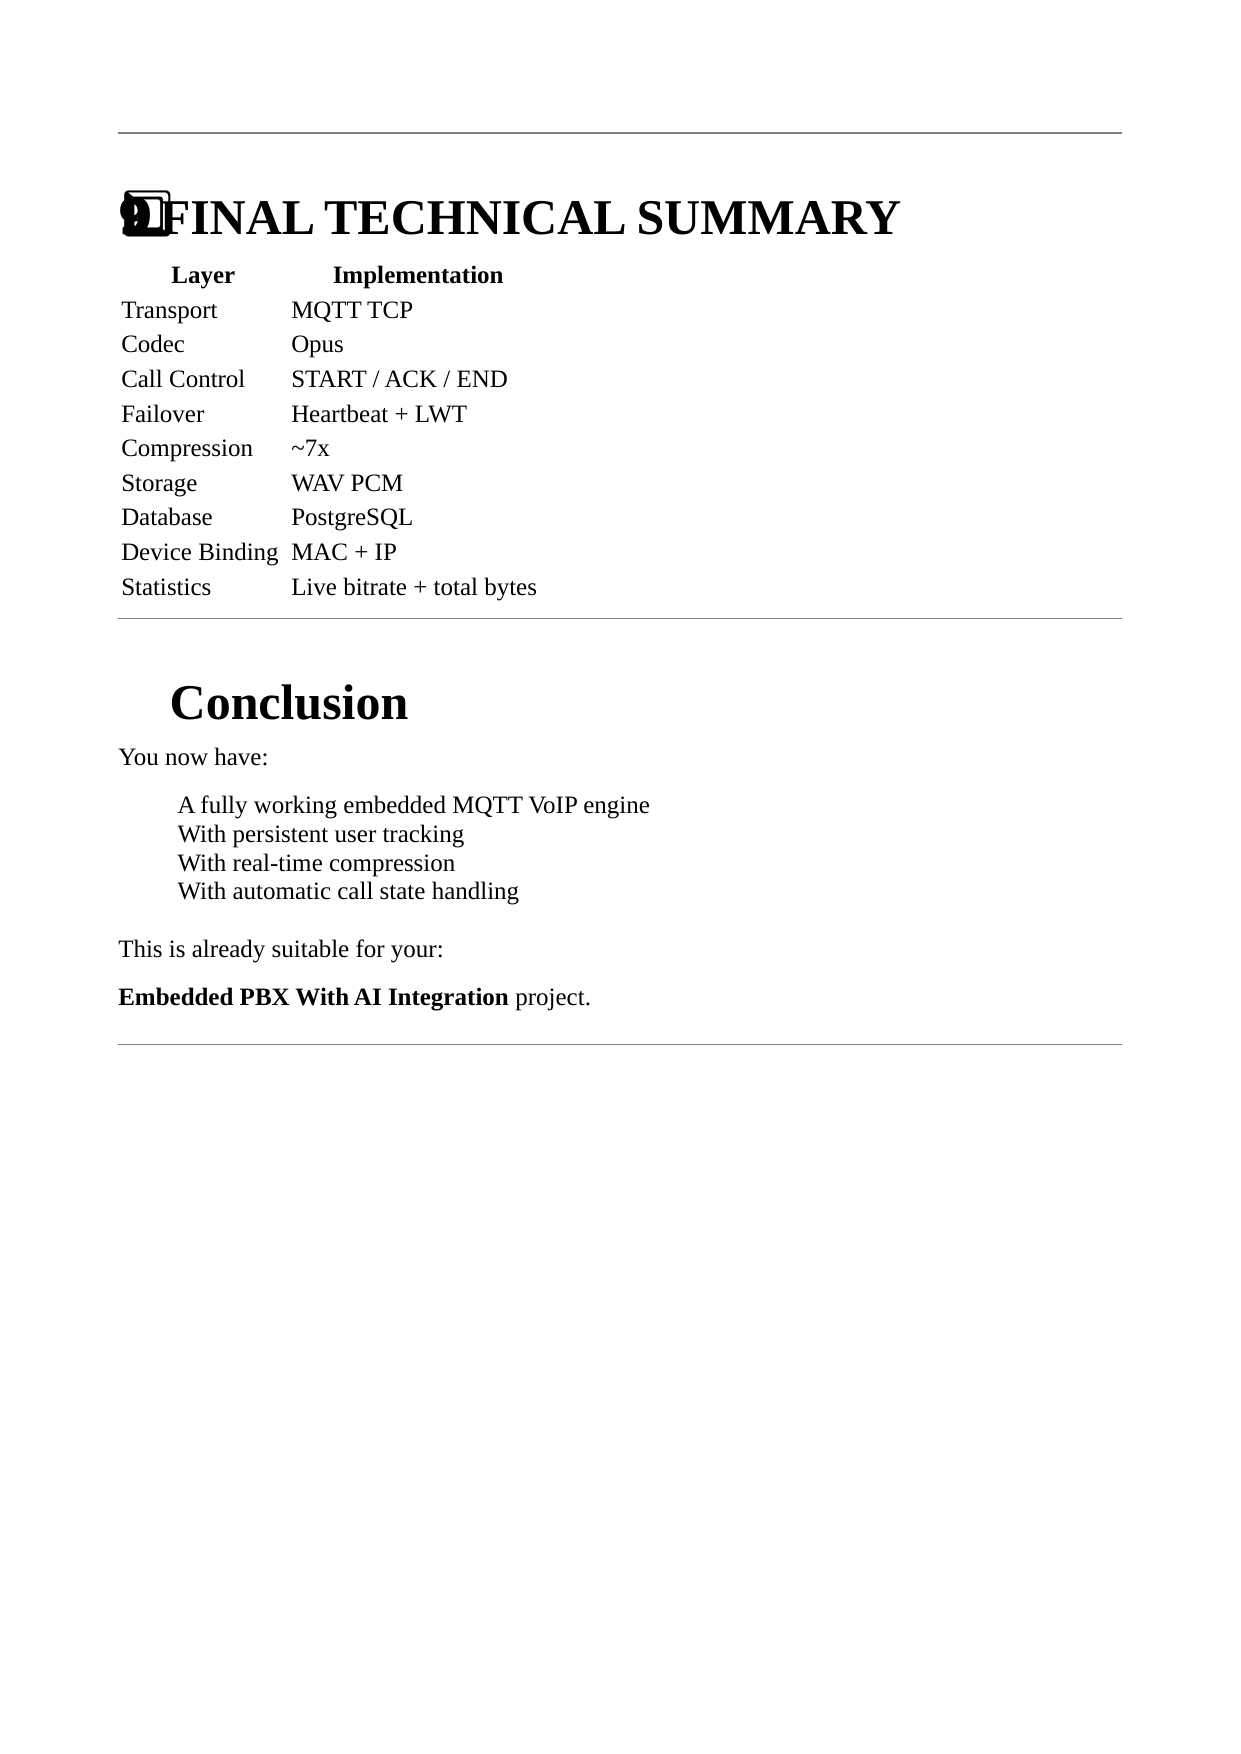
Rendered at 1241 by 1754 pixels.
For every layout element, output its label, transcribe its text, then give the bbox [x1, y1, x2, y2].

table_cell Codec [118, 327, 288, 361]
table_cell Database [118, 500, 288, 534]
table_cell PostgreSQL [288, 500, 548, 534]
table_cell ~7x [288, 430, 548, 465]
table_cell Call Control [118, 361, 288, 396]
table_cell Live bitrate + total bytes [288, 569, 548, 603]
table_cell WAV PCM [288, 465, 548, 499]
table_cell MAC + IP [288, 534, 548, 569]
table_cell Opus [288, 327, 548, 361]
text This is already suitable for your: [118, 934, 1122, 963]
subtitle 9️⃣ FINAL TECHNICAL SUMMARY [118, 187, 1122, 245]
text Embedded PBX With AI Integration project. [118, 982, 1122, 1011]
table_cell Device Binding [118, 534, 288, 569]
table_cell Heartbeat + LWT [288, 396, 548, 430]
text A fully working embedded MQTT VoIP engine With persistent user tracking With real-time compression With automatic call state handling [177, 790, 1063, 905]
table_cell Statistics [118, 569, 288, 603]
table_cell Transport [118, 292, 288, 327]
table_cell MQTT TCP [288, 292, 548, 327]
table_header Layer [118, 258, 288, 292]
table_cell Storage [118, 465, 288, 499]
text You now have: [118, 742, 1122, 771]
table_header Implementation [288, 258, 548, 292]
table_cell Failover [118, 396, 288, 430]
table_cell START / ACK / END [288, 361, 548, 396]
table_cell Compression [118, 430, 288, 465]
subtitle 🔟 Conclusion [118, 672, 1122, 730]
